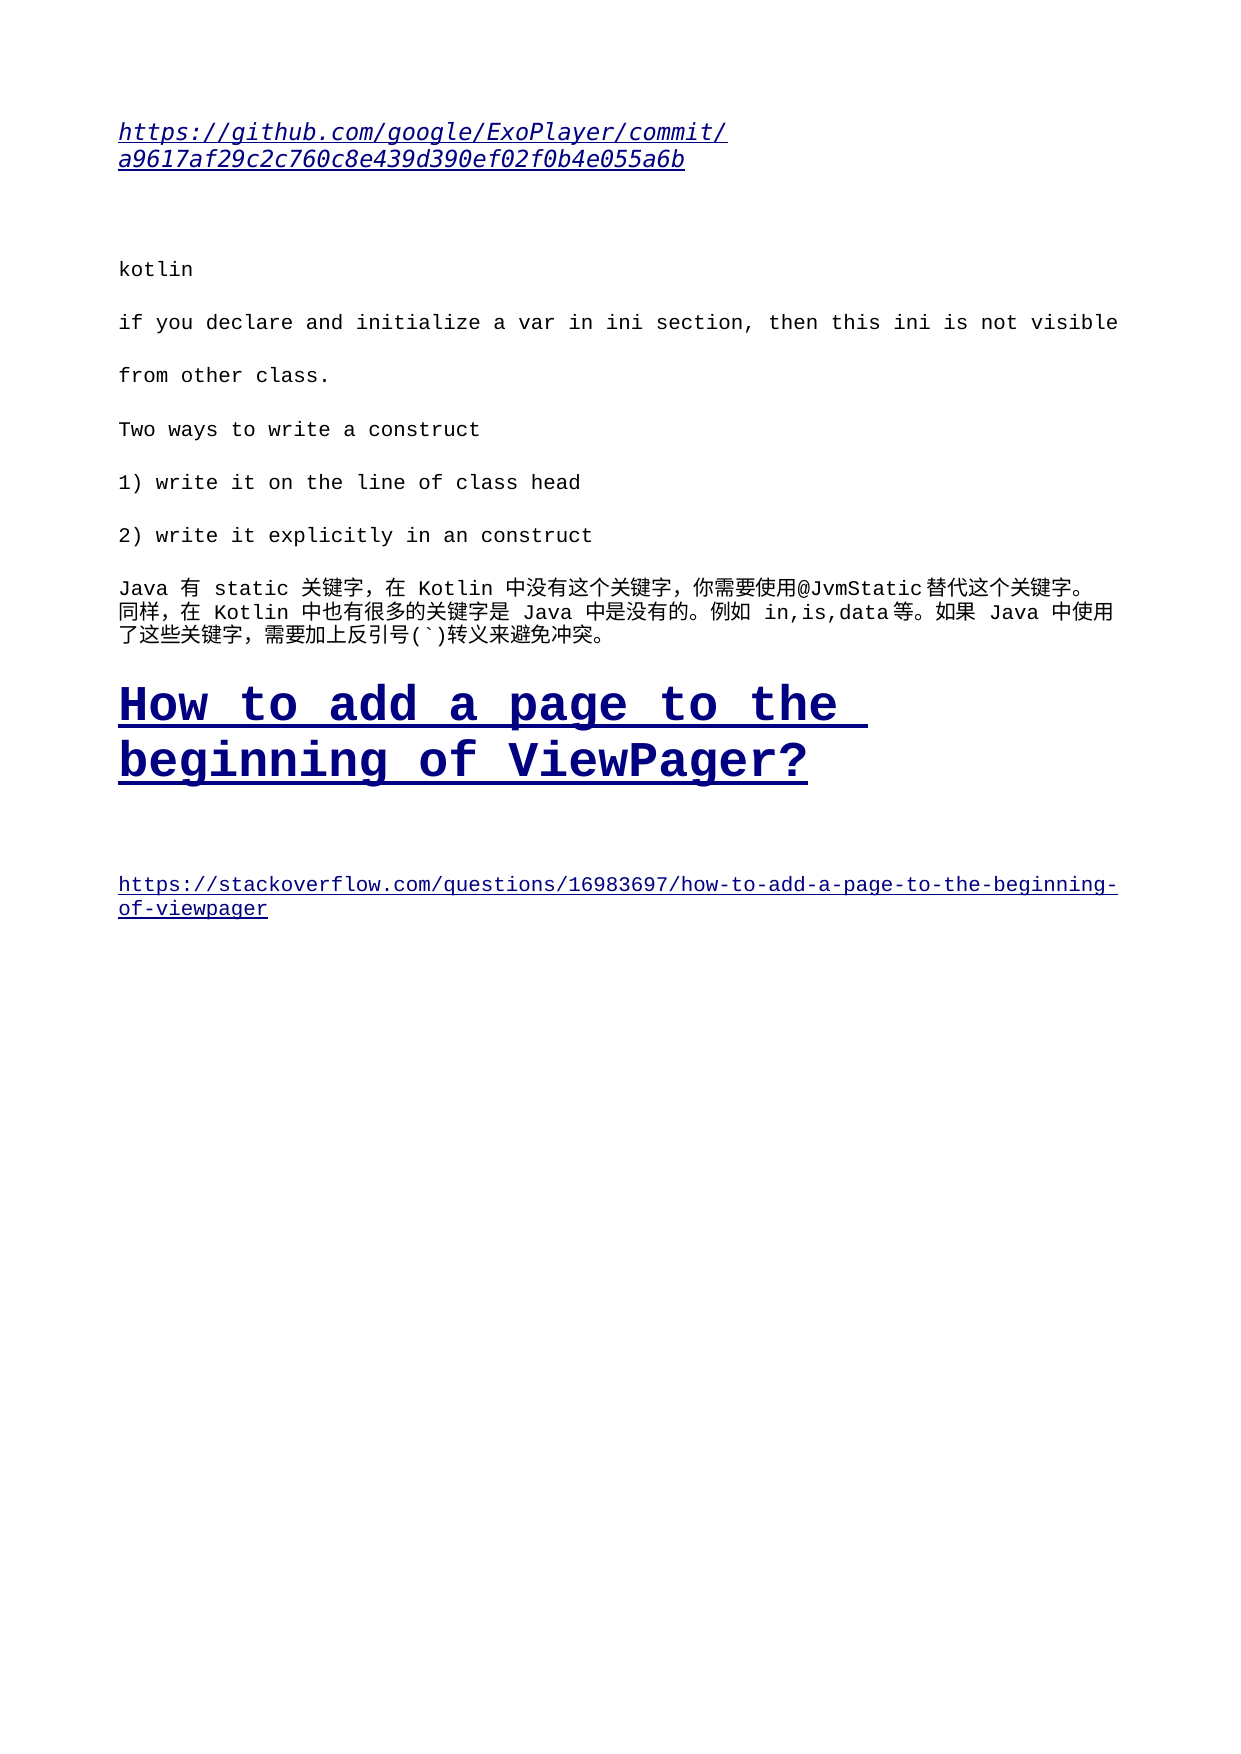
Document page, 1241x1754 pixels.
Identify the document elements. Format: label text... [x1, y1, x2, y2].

text kotlin [118, 259, 1122, 283]
text from other class. [118, 366, 1122, 389]
text https://github.com/google/ExoPlayer/commit/a9617af29c2c760c8e439d390ef02f0b4e055a6b [118, 118, 1122, 173]
subtitle How to add a page to the beginning of ViewPager? [118, 678, 1122, 792]
text 2) write it explicitly in an construct [118, 525, 1122, 548]
text Two ways to write a construct [118, 419, 1122, 442]
text Java 有 static 关键字，在 Kotlin 中没有这个关键字，你需要使用@JvmStatic替代这个关键字。 同样，在 Kotlin 中也有很多的关键字是 Java 中是没有的。例如 in,is,data等。如果 Java 中使用了这些关键字，需要加上反引号(`)转义来避免冲突。 [118, 578, 1122, 649]
text 1) write it on the line of class head [118, 472, 1122, 495]
text https://stackoverflow.com/questions/16983697/how-to-add-a-page-to-the-beginning-of-viewpager [118, 874, 1122, 922]
text if you declare and initialize a var in ini section, then this ini is not visible [118, 312, 1122, 336]
